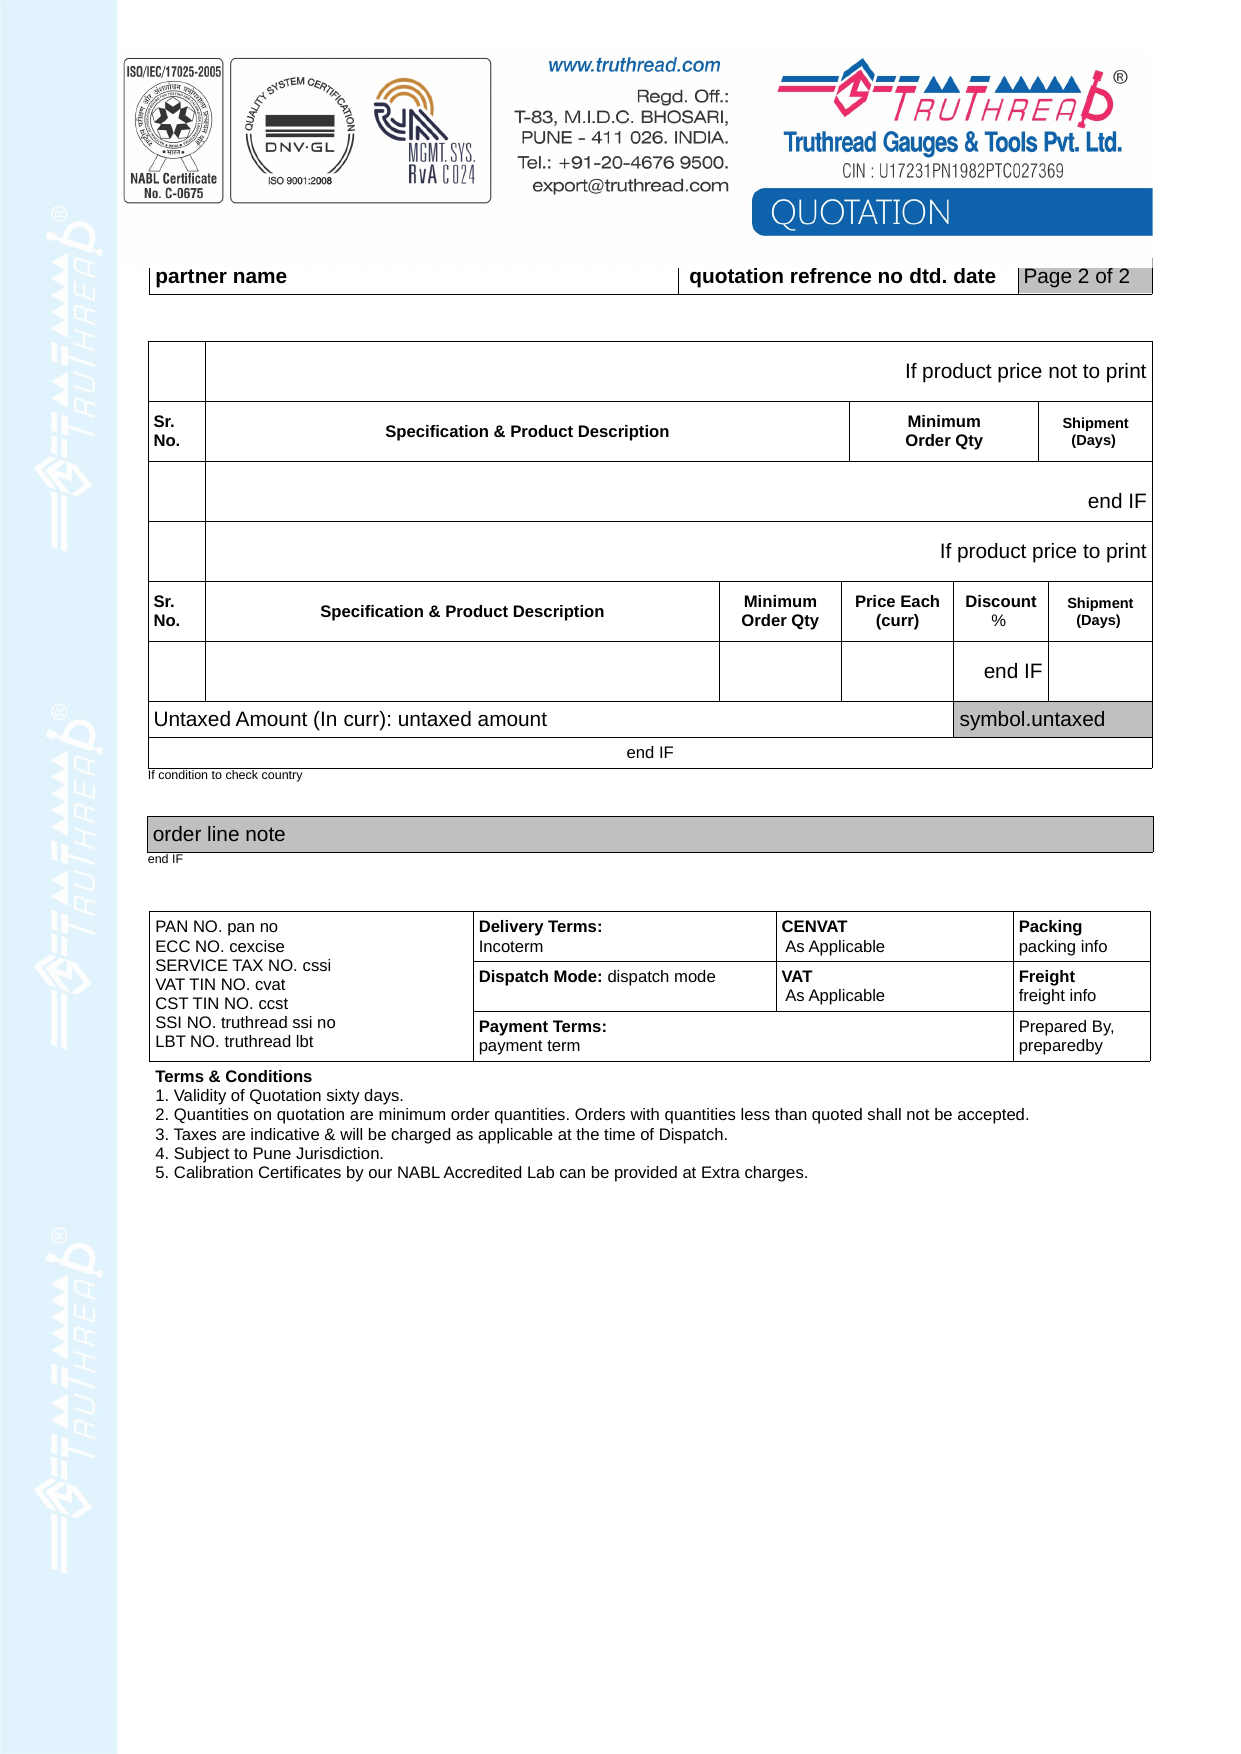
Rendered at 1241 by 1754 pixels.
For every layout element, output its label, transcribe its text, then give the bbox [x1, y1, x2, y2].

table_cell Shipment (Days) [1049, 582, 1152, 641]
table_cell Minimum Order Qty [720, 582, 841, 641]
table_cell Delivery Terms: Incoterm [474, 912, 776, 961]
table_cell If product price to print [206, 522, 1152, 581]
table_cell CENVAT As Applicable [777, 912, 1013, 961]
table_cell Minimum Order Qty [850, 402, 1038, 461]
table_cell [149, 462, 205, 521]
table_cell [149, 522, 205, 581]
table_cell [720, 642, 841, 701]
table_cell Packing packing info [1014, 912, 1150, 961]
table_cell VAT As Applicable [777, 962, 1013, 1011]
text end IF [148, 852, 1181, 866]
table_cell end IF [206, 462, 1152, 521]
table_cell [842, 642, 953, 701]
table_header [147, 782, 1153, 816]
table_cell Specification & Product Description [206, 582, 719, 641]
table_cell Sr. No. [149, 582, 205, 641]
table_cell [1049, 642, 1152, 701]
table_cell If product price not to print [206, 342, 1152, 401]
table_cell order line note [148, 817, 1153, 852]
table_cell Terms & Conditions 1. Validity of Quotation sixty days. 2. Quantities on quotation are minimum order quantities. Orders with quantities less than quoted shall not be accepted. 3. Taxes are indicative & will be charged as applicable at the time of Dispatch. 4. Subject to Pune Jurisdiction. 5. Calibration Certificates by our NABL Accredited Lab can be provided at Extra charges. [149, 1062, 1150, 1187]
picture [0, 0, 1153, 1754]
table_cell Sr. No. [149, 402, 205, 461]
table_cell Payment Terms: payment term [474, 1012, 1013, 1061]
table_cell Price Each (curr) [842, 582, 953, 641]
table_header [205, 335, 1152, 341]
table_cell Specification & Product Description [206, 402, 849, 461]
table_cell [206, 642, 719, 701]
table_cell symbol.untaxed [954, 702, 1152, 737]
table_cell end IF [954, 642, 1048, 701]
table_cell end IF [149, 738, 1152, 767]
table_cell Prepared By, preparedby [1014, 1012, 1150, 1061]
table_cell Untaxed Amount (In curr): untaxed amount [149, 702, 953, 737]
table_cell [149, 642, 205, 701]
table_cell Freight freight info [1014, 962, 1150, 1011]
table_cell [149, 342, 205, 401]
table_header [149, 866, 1150, 911]
table_header [148, 335, 205, 341]
table_cell Dispatch Mode: dispatch mode [474, 962, 776, 1011]
table_cell Discount % [954, 582, 1048, 641]
table_cell Shipment (Days) [1039, 402, 1152, 461]
table_cell PAN NO. pan no ECC NO. cexcise SERVICE TAX NO. cssi VAT TIN NO. cvat CST TIN NO. ccst SSI NO. truthread ssi no LBT NO. truthread lbt [150, 912, 473, 1061]
subtitle If condition to check country [148, 767, 1181, 782]
